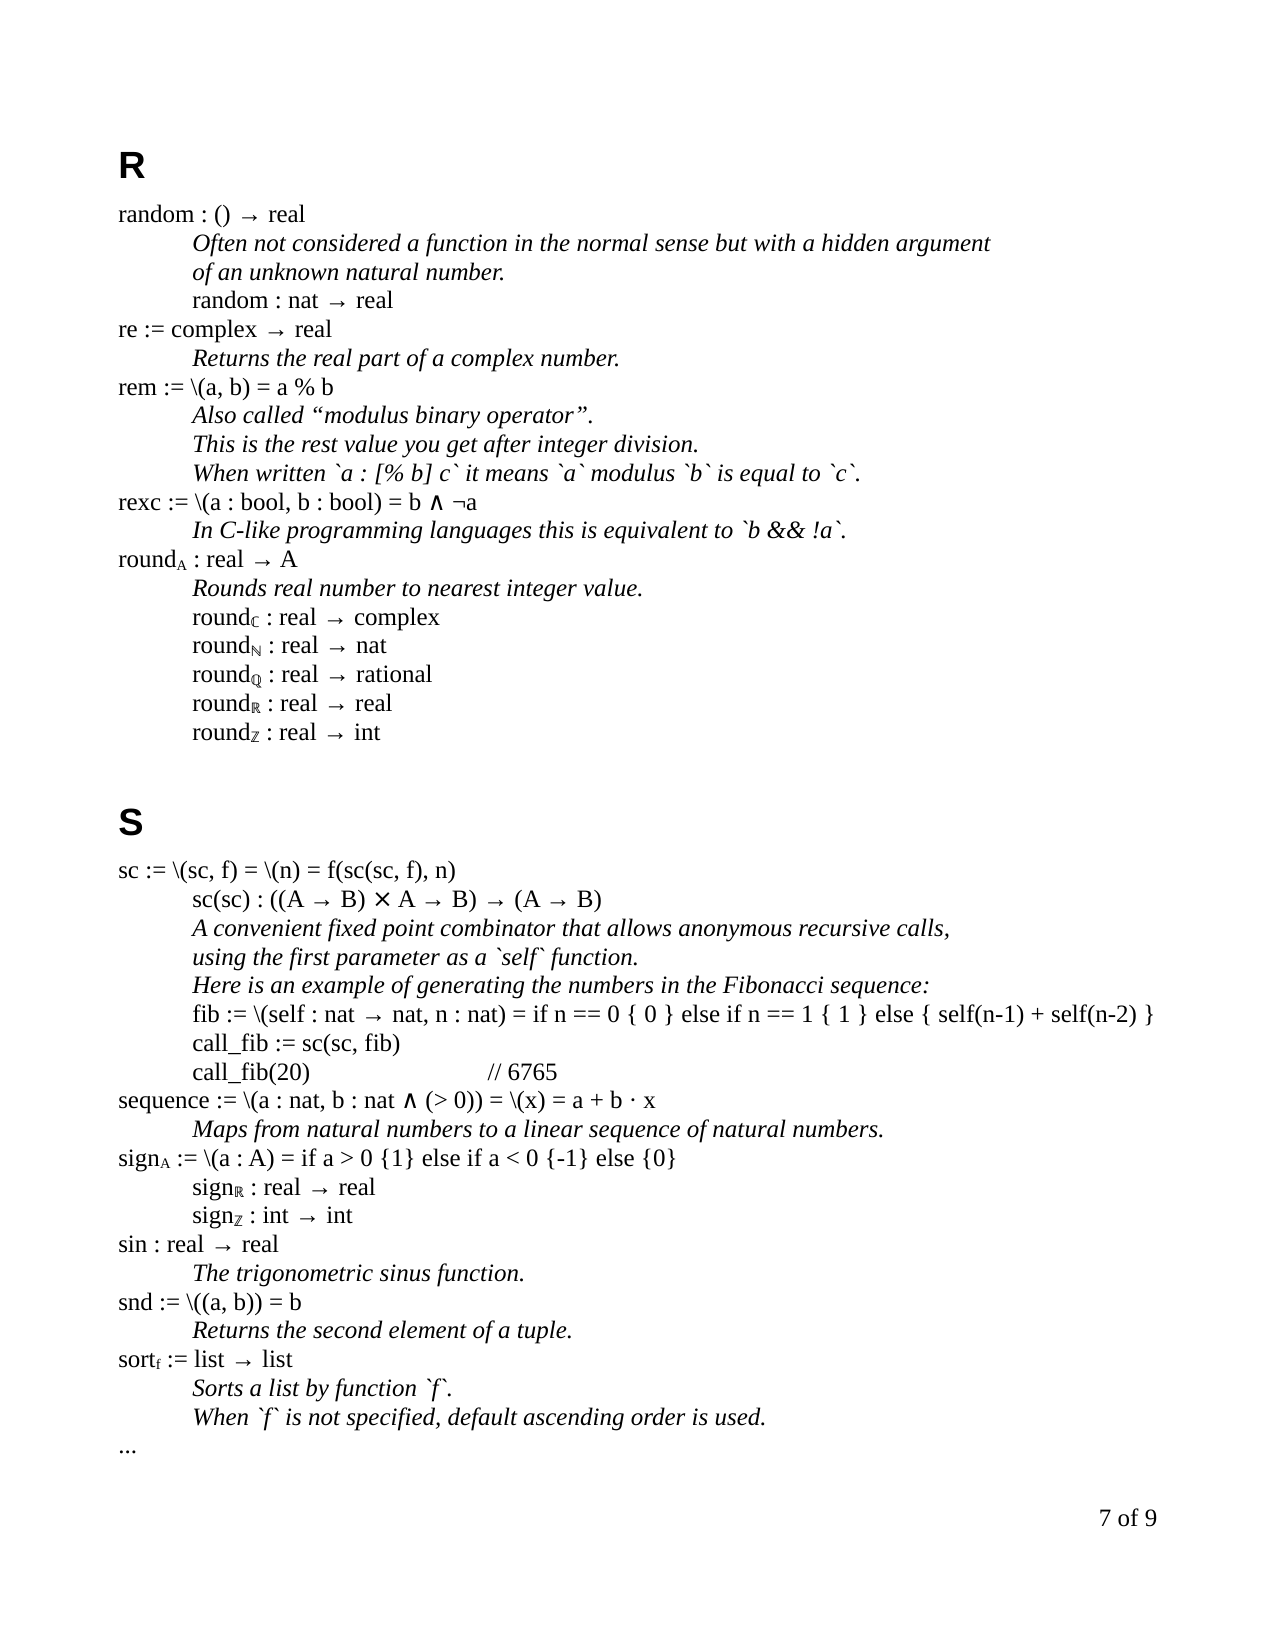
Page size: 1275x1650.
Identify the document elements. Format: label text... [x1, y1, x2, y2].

text When written `a : [% b] c` it means `a` modulus `b` is equal to `c`. [118, 458, 1157, 487]
text This is the rest value you get after integer division. [118, 429, 1157, 458]
text call_fib := sc(sc, fib) [118, 1028, 1157, 1057]
text Returns the second element of a tuple. [118, 1315, 1157, 1344]
text ... [118, 1430, 1157, 1459]
text The trigonometric sinus function. [118, 1258, 1157, 1287]
text sortf := list → list [118, 1344, 1157, 1373]
text Returns the real part of a complex number. [118, 343, 1157, 372]
text signℤ : int → int [118, 1200, 1157, 1229]
text sc := \(sc, f) = \(n) = f(sc(sc, f), n) [118, 855, 1157, 884]
text signA := \(a : A) = if a > 0 {1} else if a < 0 {-1} else {0} [118, 1143, 1157, 1172]
text fib := \(self : nat → nat, n : nat) = if n == 0 { 0 } else if n == 1 { 1 } else { self(n-1) + self(n-2) } [118, 999, 1157, 1028]
text roundℕ : real → nat [118, 631, 1157, 659]
text sequence := \(a : nat, b : nat ∧ (> 0)) = \(x) = a + b · x [118, 1085, 1157, 1114]
text roundℝ : real → real [118, 688, 1157, 717]
text random : nat → real [118, 286, 1157, 314]
text rexc := \(a : bool, b : bool) = b ∧ ¬a [118, 487, 1157, 516]
text re := complex → real [118, 314, 1157, 343]
text roundA : real → A [118, 544, 1157, 573]
text In C-like programming languages this is equivalent to `b && !a`. [118, 516, 1157, 544]
text roundℚ : real → rational [118, 659, 1157, 688]
text using the first parameter as a `self` function. [118, 942, 1157, 970]
text Maps from natural numbers to a linear sequence of natural numbers. [118, 1114, 1157, 1143]
text roundℂ : real → complex [118, 602, 1157, 631]
text random : () → real [118, 199, 1157, 228]
text When `f` is not specified, default ascending order is used. [118, 1402, 1157, 1430]
text A convenient fixed point combinator that allows anonymous recursive calls, [118, 913, 1157, 942]
subtitle R [118, 143, 1157, 187]
text Often not considered a function in the normal sense but with a hidden argument [118, 228, 1157, 257]
text signℝ : real → real [118, 1172, 1157, 1200]
subtitle S [118, 799, 1157, 843]
text Rounds real number to nearest integer value. [118, 573, 1157, 602]
text call_fib(20) // 6765 [118, 1057, 1157, 1085]
text roundℤ : real → int [118, 717, 1157, 746]
text Sorts a list by function `f`. [118, 1373, 1157, 1402]
text rem := \(a, b) = a % b [118, 372, 1157, 401]
text Here is an example of generating the numbers in the Fibonacci sequence: [118, 970, 1157, 999]
text Also called “modulus binary operator”. [118, 401, 1157, 429]
text sc(sc) : ((A → B) ⨯ A → B) → (A → B) [118, 884, 1157, 913]
text of an unknown natural number. [118, 257, 1157, 286]
text snd := \((a, b)) = b [118, 1287, 1157, 1315]
text sin : real → real [118, 1229, 1157, 1258]
